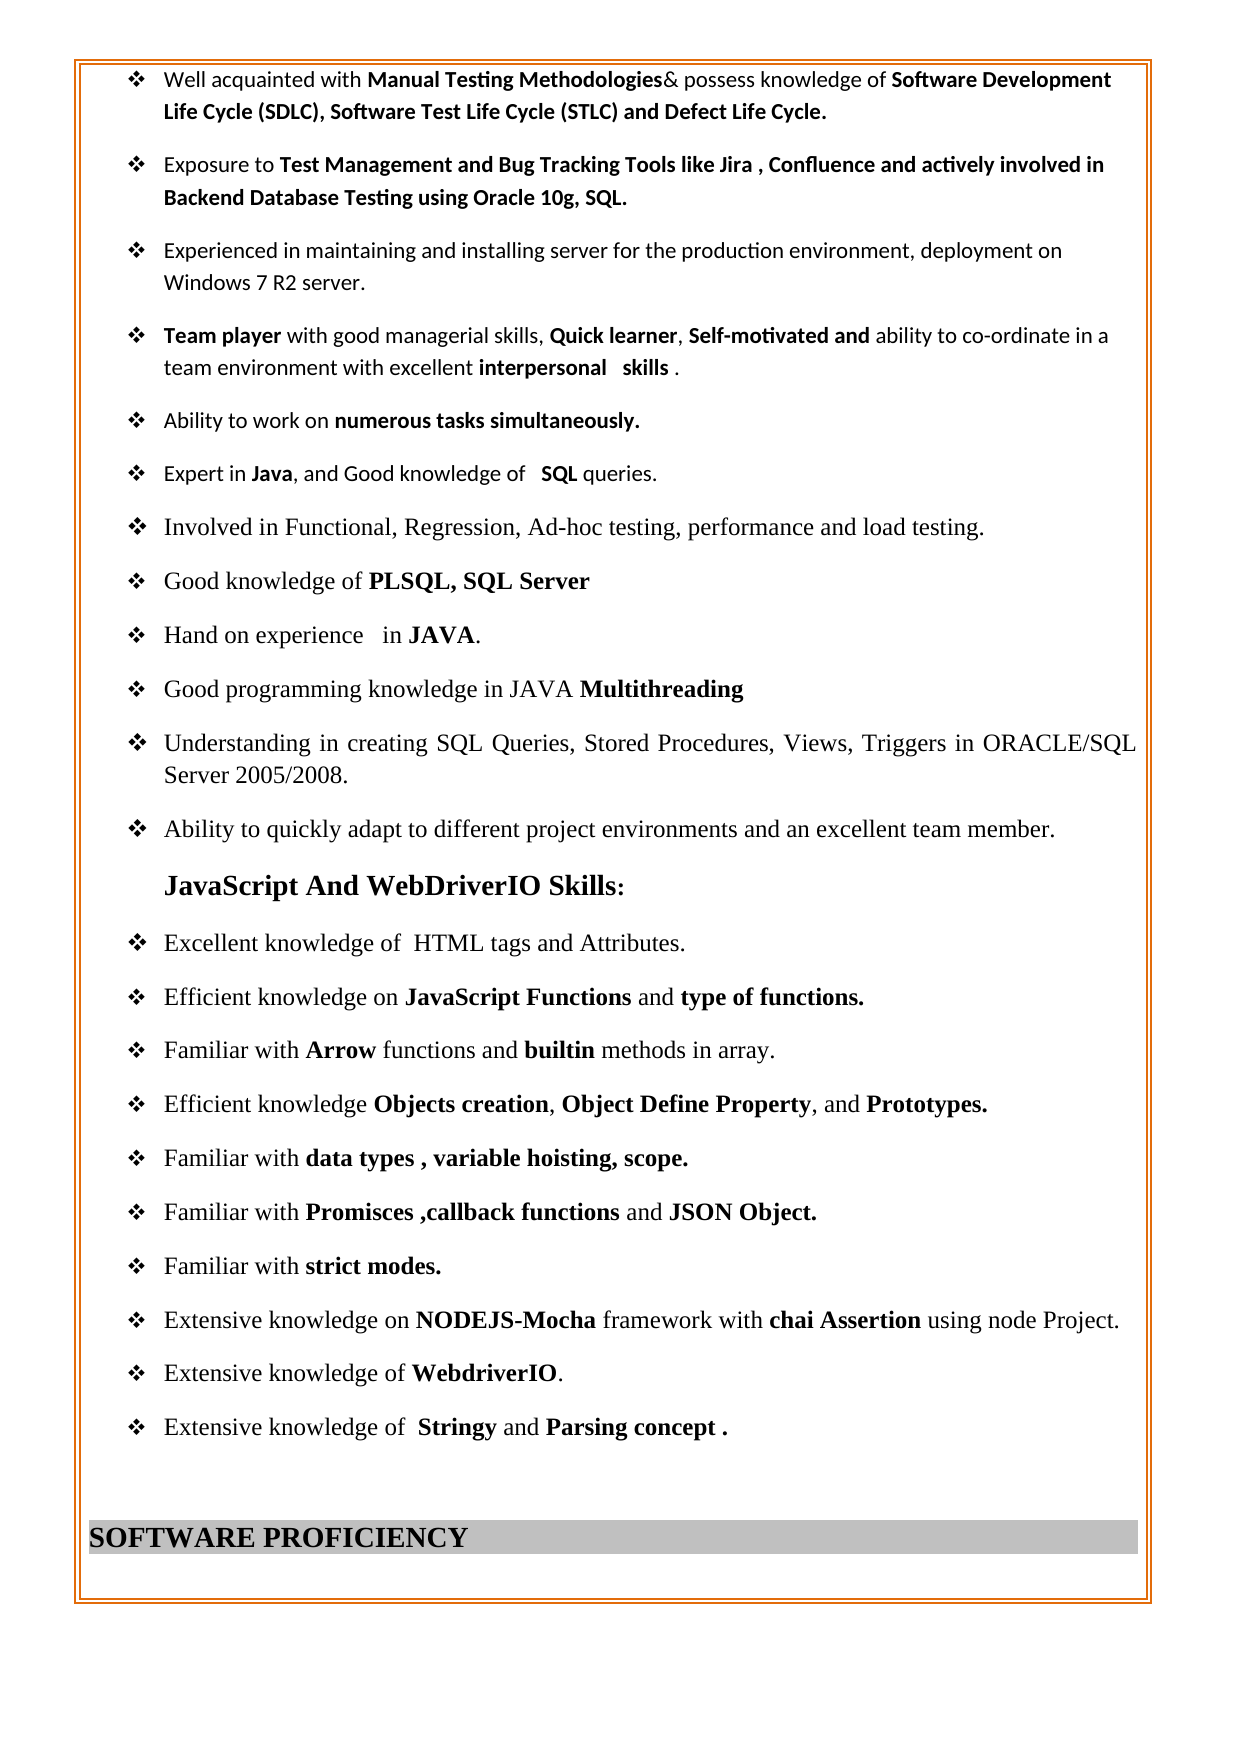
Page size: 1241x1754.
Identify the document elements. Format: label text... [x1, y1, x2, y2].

table_header Work Experience: Organization : TestYantra Pvt. Ltd. Duration : June-2017 to till date. Designation : Sr. Software Engineer. Organization : Sterlite Technologies Pvt. Ltd. Duration : June-2015 to May-2017. Designation : Sr. Software Engineer. Organization : MindCraft Solutions Pvt. Ltd. Duration : Feb-2015 to June-2015. Designation : Software Engineer. Organization : Indglobal Consultancy Solutions. Duration : Jan-2013 to Feb-2015. Designation : Software Engineer. Experience Summary: Overall 3.8 years of experience in Software Quality Assurance, Manual and Automation Testing. 2.5 years of experience in Black-Box, Sanity Testing, End-to End testing, Functional testing, Integration testing, Regression testing, smoke testing. Hands on experience in Manual Testing, Functional Testing and Regression, Integration Testing, End to-End testing, Smoke Testing, compatibility Testing, Retesting, System testing. 1.5 years of experience in Automation Testing using Selenium Web Driver Hands on experience to generate Custom HTML Automation report. Hands on experience in Xpath and Locators. Hands on experience to handle all the popup. Worked on AUTOIT. Worked on Page Object Model. Worked with POI for Excel. Worked with Jenkins tool, gitHub , Maven. Hands on experience in Selenium Grid. Hands on experience to handle listbox , handling frames. Worked on Hybrid Framework (implementation and execution). Expertise in Data Driven Framework ,Method Driven Framework ,Hybrid framework using Selenium Web Driver. Experience in TestNG Framework. Experience in creating , analyzing & maintaining Automation Test Scripts using Selenium Webdriver. Experience of working on SVN , Apache Maven. Experience of Testing Web and Window-Based -applications. Expert in Software Testing, Creation of effective test data, Expert in identifying different scenarios and Writing effective test cases, Test Reporting, Requirements Analysis, Quality Management, Defect Management. Actively involved in all the stages of Software Testing Life Cycle. Well versed in Defect Tracking & effective Bug Reporting Expert in Requirement Traceability Matrix(RTM), Requirement Coverage Experienced in preparation and review of Test Scenarios and Test Cases, Test Execution, Test Results Reporting, Defect Reporting, Test summary Report, and other activities related to test planning and execution with concentration on requirements analysis, development and implementation of test scenarios. Expert in Ad Hoc, Functional, Build Verification Testing(Smoke Testing), Sanity, Regression, Integration and Exploratory Testing Well acquainted with Manual Testing Methodologies& possess knowledge of Software Development Life Cycle (SDLC), Software Test Life Cycle (STLC) and Defect Life Cycle. Exposure to Test Management and Bug Tracking Tools like Jira , Confluence and actively involved in Backend Database Testing using Oracle 10g, SQL. Experienced in maintaining and installing server for the production environment, deployment on Windows 7 R2 server. Team player with good managerial skills, Quick learner, Self-motivated and ability to co-ordinate in a team environment with excellent interpersonal skills . Ability to work on numerous tasks simultaneously. Expert in Java, and Good knowledge of SQL queries. Involved in Functional, Regression, Ad-hoc testing, performance and load testing. Good knowledge of PLSQL, SQL Server Hand on experience in JAVA. Good programming knowledge in JAVA Multithreading Understanding in creating SQL Queries, Stored Procedures, Views, Triggers in ORACLE/SQL Server 2005/2008. Ability to quickly adapt to different project environments and an excellent team member. JavaScript And WebDriverIO Skills: Excellent knowledge of HTML tags and Attributes. Efficient knowledge on JavaScript Functions and type of functions. Familiar with Arrow functions and builtin methods in array. Efficient knowledge Objects creation, Object Define Property, and Prototypes. Familiar with data types , variable hoisting, scope. Familiar with Promisces ,callback functions and JSON Object. Familiar with strict modes. Extensive knowledge on NODEJS-Mocha framework with chai Assertion using node Project. Extensive knowledge of WebdriverIO. Extensive knowledge of Stringy and Parsing concept . SOFTWARE PROFICIENCY Process : Application Testing, Manual Testing, Automation Testing Test Management tool : HP Quality Centre. Defect Reporting Tool : BugZilla , Jira . Software Testing Skills : Manual Testing, SDLC, Test Life Cycle, Automation Testing using . Operating System : Windows XP / 7/ 8 /10, 2003 Server. Programming Languages : Java RDBMS : ORACLE, SQL SERVER, MySQL. Packages : MS-Office, MS-Outlook. Automation Tool : Selenium Web Driver Other Tools : AutoIT , TestNG, Jenkins, gitHub, SVN, Maven, Selenium Grid , Hybrid. Education Credential: Bachelor of Engineering in Computer Science with Honors (77.5%) from R.G.P.V. University Bhopal (M.P.) in 2011. H.S.C. with 76.40% from M.P. Board Bhopal (M.P.) in 2006. S.S.C. with 76.80% from M.P. Board Bhopal (M.P.) in 2004. Project Worked: Project Title : Mauritius Telecom Duration : June-2015 till now. Position : Senior Test Engineer Technologies : JAVA, JBOSS, ORACLE, Web Server Tomcat 4.1. Back End : Oracle. Description :Mapping of all existing Mauritius Telecom Tariff Plans with CRESTEL product.CRESTEL (Multilingual & Multi Currency) is a real time carrier-grade Billing, Customer Care, Mediation and Provisioning platform, that enables ISP, broadband, IP-based service providers, Web and service portals, to manage and profit from application, media and communication services offered directly and through distribution channels. Roles and Responsibilities: Responsible for selecting test cases for Automation. Responsible for writing POM class. Involved in generating Custom Automation Reports according to clients requirements. Responsible for developing test Classes. Preparing test data. Responsible for reviewing the scripts. Responsible for maintaining framework and gitHub. Responsible for integrating framework with Jenkins. Analyzing the execution result. Responsible for preparing execution report. Provided KT at training newly joined. Prepared automation related documents. Responsible for setting up Selenium Grid. Provide demo to client. Project Title : Obligation Shared Business Service (SBS). Client : HP Duration : Feb-2015 June 2015. Position : Senior Test Engineer Technologies : Core Java, J2EE, JSP, Web Services, Spring, Servlet, Hibernate, HTML, CSS, JQuery, Junit, Maven, Strusts, SVN, TestNG framework. Back End : Oracle 10g. Role and Responsibility :Manual testing of Web services, Load Testing of Web services. Description :Obligation Shared Business Service (SBS) is a foundational SBS that supports Contract, Fixed CarePack and Warranty service obligation retrieval. SBS follows layered architecture for example Service Implementation layer, request validation layer, Orchestration layer, Data Service Management layer and Data Services layer. The Service Implementation layer defines the request and response types exposed to clients of the SBS, and implements the methods of the SBS service interface. The request validation layer applies syntactic validation and applicable business rule validation to client requests. The Orchestration layer is responsible for implementing the business rules defined for the SBS which specify how to execute the methods of the SBS service interface by calling one or more Data Services and composing the responses from the Data Services into the response for that SBS method. The composition can compose replies from multiple Data Services for different DataServiceTypes, or from multiple instances of Data Services for the same DataServiceType. The Data Service Management layer is the main component covered by this high-level design specification, and is discussed in detail in the following sections. At a high-level, its responsibilities include providing a generic interface to a diverse set of Data Services, reporting on Data Services state, and managing failover for some Data Services. The Data Services layer is responsible for interfacing to the actual DataSources required by the SBS. Involved in writing Test script using QC tool. Participated in Manual Testing of application. Participating in Daily Standup Meeting and managing workflow of the Application. Involved in Enhancing and Controlling the Framework. Analyzing Requirement Generating Test cases for different module and executing them. Web Application testing (i.e. User interface Testing, Functional Testing, Regression Testing. Track the Bug, Analyze the result and report the bugs. Cross Browser Testing. The main objectives for this projects are - Establish a Service Obligation data model covering go forward obligation types (exclude legacy MPS contracts, QUANTUM storage contracts, etc). Establish Data Access Objects & Data Service for fixed care packs. Establish a set of data service for warranties Establish a set of data service for GIS contracts. Meet the tactical requirements for obligation-based authorizations from the HPSC portal team. Lay the groundwork for a future entitlement service that encapsulates business rules currently distributed in the clients (highest level of service, mission critical identification, etc). Achievements: Won Miss CS award in R.K.D.F. College. Interest & Hobbies: Reading Books and Singing, Listening music. Declaration: I hereby declare that above-mentioned are true and best to behalf of my knowledge. Ruchi Khare. [81, 65, 1146, 1598]
